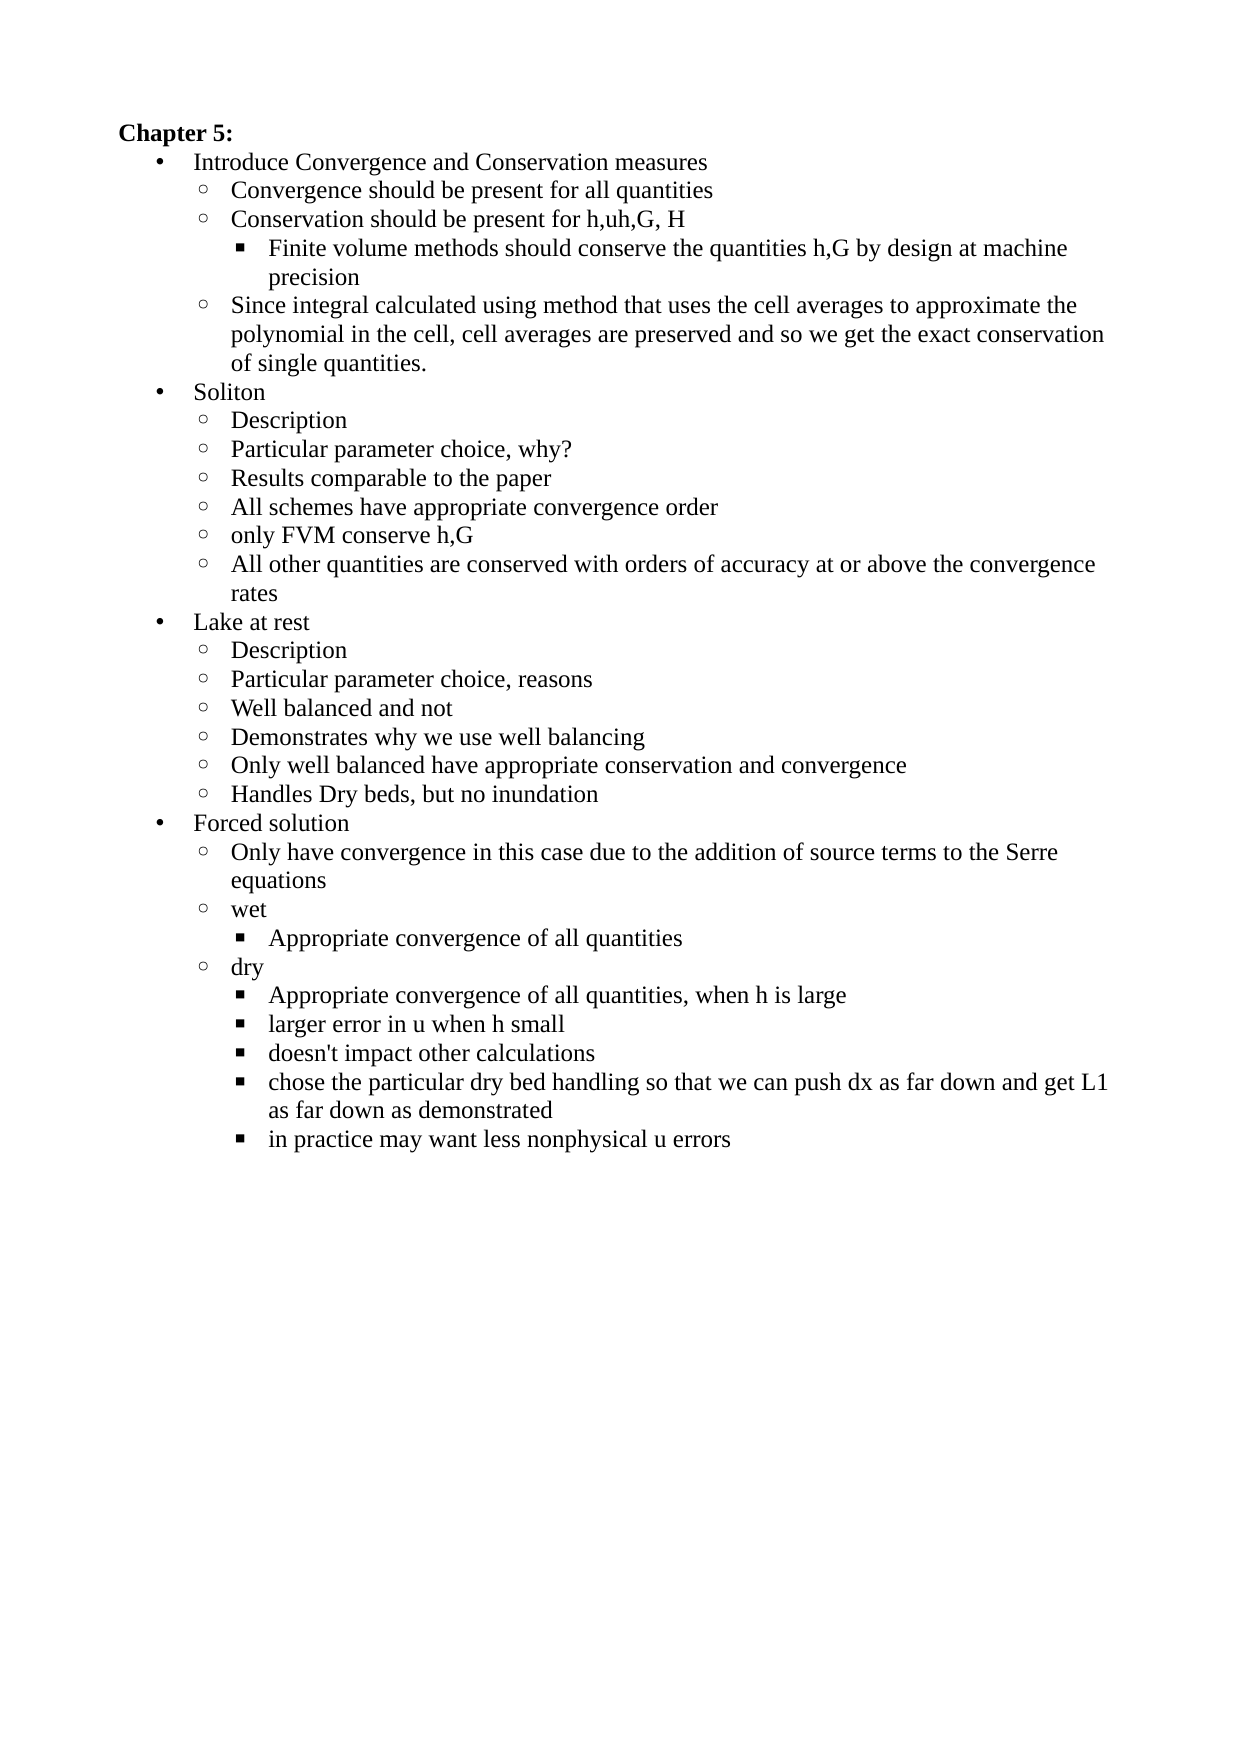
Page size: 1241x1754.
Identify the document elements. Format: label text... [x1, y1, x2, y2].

list Finite volume methods should conserve the quantities h,G by design at machine precision [231, 233, 1122, 291]
list Description [193, 636, 1122, 664]
list Handles Dry beds, but no inundation [193, 779, 1122, 808]
list chose the particular dry bed handling so that we can push dx as far down and get L1 as far down as demonstrated [231, 1067, 1122, 1124]
list dry [193, 952, 1122, 981]
list Convergence should be present for all quantities [193, 176, 1122, 204]
list in practice may want less nonphysical u errors [231, 1124, 1122, 1153]
list Results comparable to the paper [193, 463, 1122, 492]
list Appropriate convergence of all quantities, when h is large [231, 981, 1122, 1009]
list All other quantities are conserved with orders of accuracy at or above the convergence rates [193, 549, 1122, 607]
list Since integral calculated using method that uses the cell averages to approximate the polynomial in the cell, cell averages are preserved and so we get the exact conservation of single quantities. [193, 291, 1122, 377]
list only FVM conserve h,G [193, 521, 1122, 549]
list Conservation should be present for h,uh,G, H [193, 204, 1122, 233]
list Only well balanced have appropriate conservation and convergence [193, 751, 1122, 779]
list Demonstrates why we use well balancing [193, 722, 1122, 751]
list Lake at rest [156, 607, 1122, 636]
list Particular parameter choice, why? [193, 434, 1122, 463]
list Description [193, 406, 1122, 434]
list Forced solution [156, 808, 1122, 837]
text Chapter 5: [118, 118, 1122, 147]
list Only have convergence in this case due to the addition of source terms to the Serre equations [193, 837, 1122, 894]
list Particular parameter choice, reasons [193, 664, 1122, 693]
list Well balanced and not [193, 693, 1122, 722]
list larger error in u when h small [231, 1009, 1122, 1038]
list Introduce Convergence and Conservation measures [156, 147, 1122, 176]
list wet [193, 894, 1122, 923]
list doesn't impact other calculations [231, 1038, 1122, 1067]
list Appropriate convergence of all quantities [231, 923, 1122, 952]
list All schemes have appropriate convergence order [193, 492, 1122, 521]
list Soliton [156, 377, 1122, 406]
